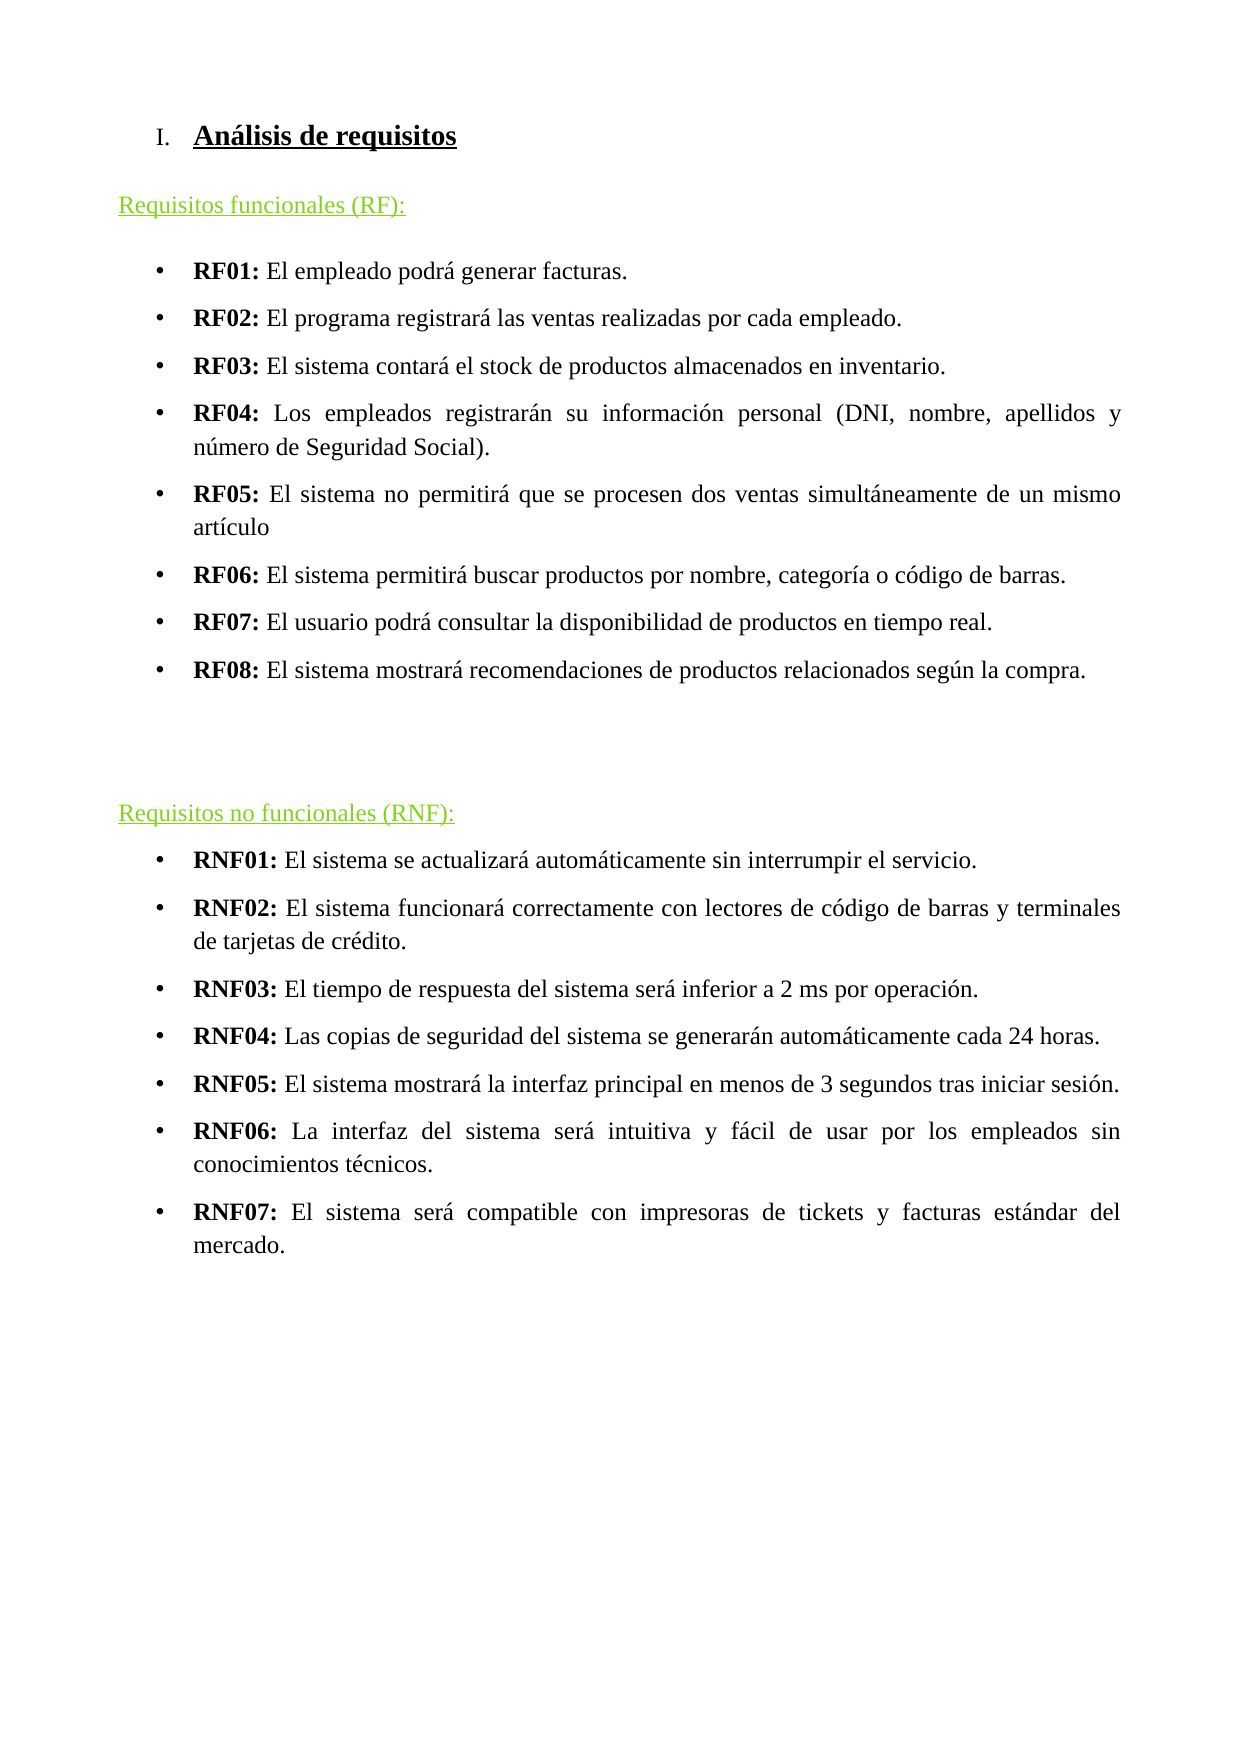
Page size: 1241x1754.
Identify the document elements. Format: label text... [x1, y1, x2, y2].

list RF02: El programa registrará las ventas realizadas por cada empleado. [156, 303, 1122, 332]
list RNF03: El tiempo de respuesta del sistema será inferior a 2 ms por operación. [156, 974, 1122, 1002]
list RF06: El sistema permitirá buscar productos por nombre, categoría o código de barras. [156, 560, 1122, 588]
list RF04: Los empleados registrarán su información personal (DNI, nombre, apellidos y número de Seguridad Social). [156, 398, 1122, 460]
list RF08: El sistema mostrará recomendaciones de productos relacionados según la compra. [156, 655, 1122, 684]
list RF07: El usuario podrá consultar la disponibilidad de productos en tiempo real. [156, 607, 1122, 636]
text Requisitos funcionales (RF): [118, 190, 1122, 218]
list RNF01: El sistema se actualizará automáticamente sin interrumpir el servicio. [156, 845, 1122, 874]
list RNF05: El sistema mostrará la interfaz principal en menos de 3 segundos tras iniciar sesión. [156, 1069, 1122, 1098]
list RNF07: El sistema será compatible con impresoras de tickets y facturas estándar del mercado. [156, 1197, 1122, 1259]
text Requisitos no funcionales (RNF): [118, 798, 1122, 827]
list Análisis de requisitos [156, 118, 1122, 152]
list RNF04: Las copias de seguridad del sistema se generarán automáticamente cada 24 horas. [156, 1021, 1122, 1050]
list RF03: El sistema contará el stock de productos almacenados en inventario. [156, 351, 1122, 380]
list RF05: El sistema no permitirá que se procesen dos ventas simultáneamente de un mismo artículo [156, 479, 1122, 541]
list RF01: El empleado podrá generar facturas. [156, 256, 1122, 284]
list RNF02: El sistema funcionará correctamente con lectores de código de barras y terminales de tarjetas de crédito. [156, 893, 1122, 955]
list RNF06: La interfaz del sistema será intuitiva y fácil de usar por los empleados sin conocimientos técnicos. [156, 1116, 1122, 1178]
